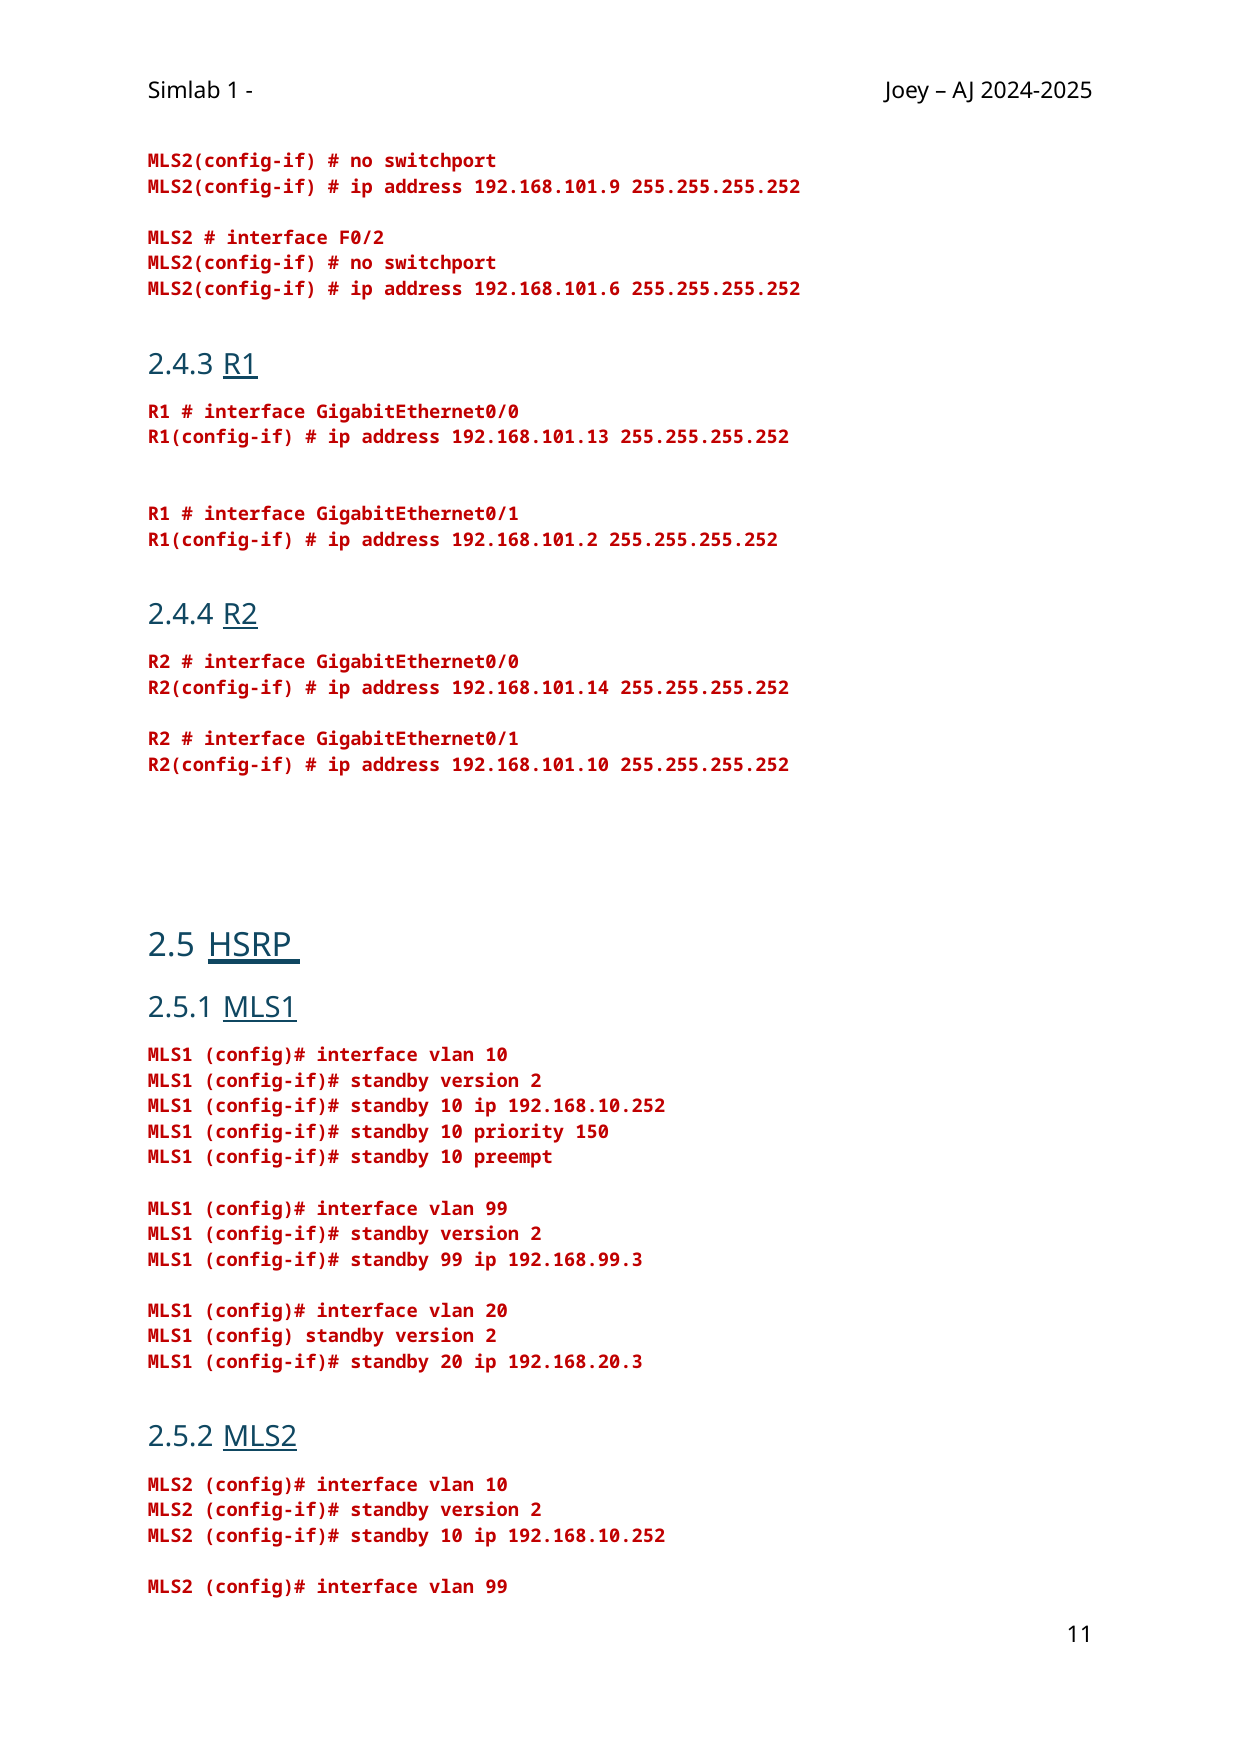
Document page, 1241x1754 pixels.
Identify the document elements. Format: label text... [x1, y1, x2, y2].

text MLS2(config-if) # no switchport [148, 250, 1093, 275]
text R1 # interface GigabitEthernet0/1 [148, 500, 1093, 526]
subtitle R1 [148, 343, 1093, 383]
text R2(config-if) # ip address 192.168.101.10 255.255.255.252 [148, 751, 1093, 776]
text R2 # interface GigabitEthernet0/0 [148, 649, 1093, 674]
text MLS1 (config)# interface vlan 10 MLS1 (config-if)# standby version 2 MLS1 (config-if)# standby 10 ip 192.168.10.252 MLS1 (config-if)# standby 10 priority 150 MLS1 (config-if)# standby 10 preempt MLS1 (config)# interface vlan 99 MLS1 (config-if)# standby version 2 MLS1 (config-if)# standby 99 ip 192.168.99.3 MLS1 (config)# interface vlan 20 MLS1 (config) standby version 2 MLS1 (config-if)# standby 20 ip 192.168.20.3 [148, 1042, 1093, 1373]
subtitle HSRP [148, 921, 1093, 966]
subtitle R2 [148, 593, 1093, 633]
text MLS2(config-if) # ip address 192.168.101.6 255.255.255.252 [148, 275, 1093, 301]
text R1(config-if) # ip address 192.168.101.2 255.255.255.252 [148, 526, 1093, 551]
subtitle MLS2 [148, 1416, 1093, 1455]
text MLS2(config-if) # ip address 192.168.101.9 255.255.255.252 [148, 173, 1093, 199]
text R1 # interface GigabitEthernet0/0 [148, 398, 1093, 424]
text R2 # interface GigabitEthernet0/1 [148, 725, 1093, 751]
text MLS2 # interface F0/2 [148, 224, 1093, 250]
text R1(config-if) # ip address 192.168.101.13 255.255.255.252 [148, 424, 1093, 449]
subtitle MLS1 [148, 986, 1093, 1026]
text R2(config-if) # ip address 192.168.101.14 255.255.255.252 [148, 674, 1093, 700]
text MLS2 (config)# interface vlan 10 MLS2 (config-if)# standby version 2 MLS2 (config-if)# standby 10 ip 192.168.10.252 MLS2 (config)# interface vlan 99 [148, 1471, 1093, 1598]
text MLS2(config-if) # no switchport [148, 148, 1093, 173]
